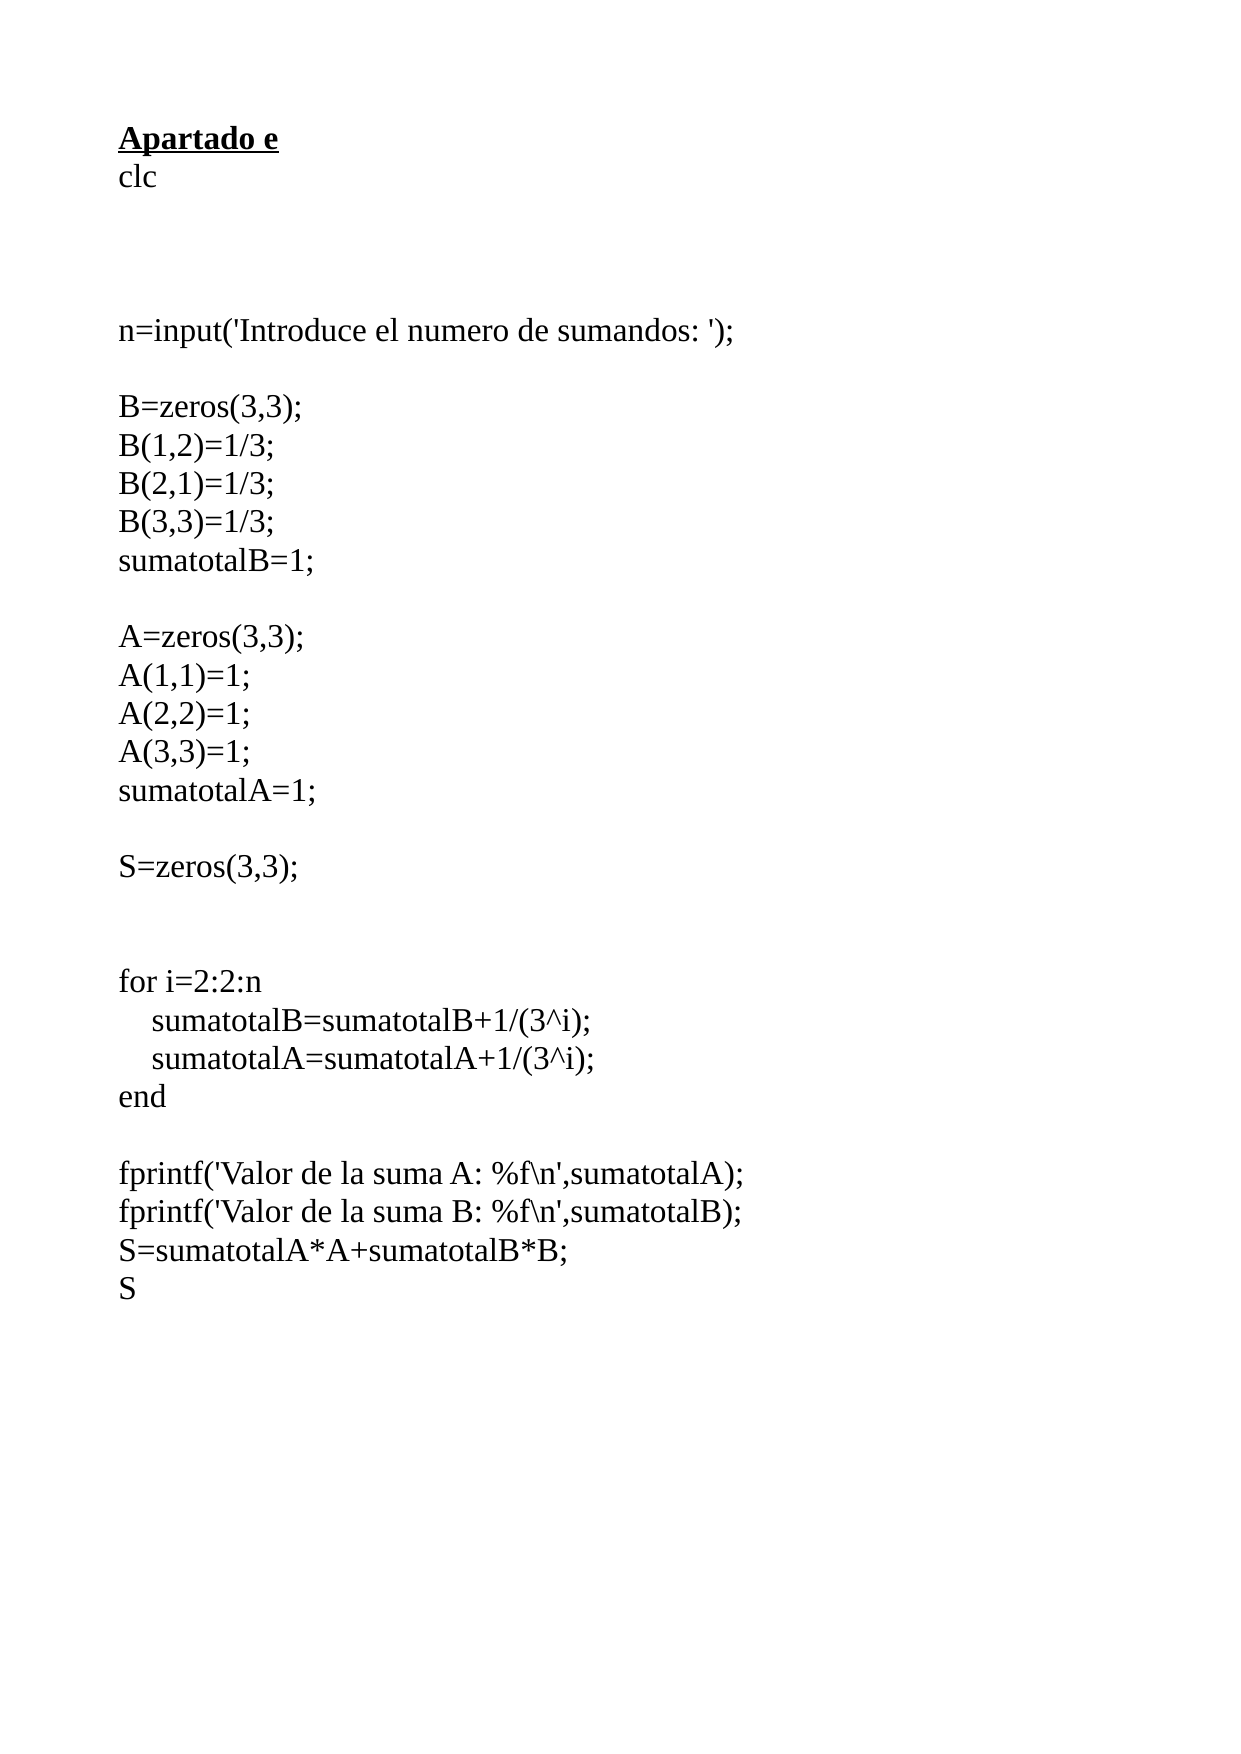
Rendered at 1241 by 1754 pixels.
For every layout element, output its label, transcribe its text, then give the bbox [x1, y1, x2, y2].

text B=zeros(3,3); [118, 386, 1122, 425]
text S [118, 1268, 1122, 1306]
text sumatotalB=sumatotalB+1/(3^i); [118, 1000, 1122, 1038]
text S=sumatotalA*A+sumatotalB*B; [118, 1230, 1122, 1268]
text sumatotalA=sumatotalA+1/(3^i); [118, 1038, 1122, 1076]
text for i=2:2:n [118, 961, 1122, 1000]
text fprintf('Valor de la suma B: %f\n',sumatotalB); [118, 1191, 1122, 1230]
text A(2,2)=1; [118, 693, 1122, 731]
text end [118, 1076, 1122, 1115]
text A=zeros(3,3); [118, 616, 1122, 655]
text A(1,1)=1; [118, 655, 1122, 693]
text B(2,1)=1/3; [118, 463, 1122, 501]
text A(3,3)=1; [118, 731, 1122, 770]
text B(3,3)=1/3; [118, 501, 1122, 540]
text Apartado e [118, 118, 1122, 156]
text clc [118, 156, 1122, 195]
text S=zeros(3,3); [118, 846, 1122, 885]
text sumatotalB=1; [118, 540, 1122, 578]
text B(1,2)=1/3; [118, 425, 1122, 463]
text fprintf('Valor de la suma A: %f\n',sumatotalA); [118, 1153, 1122, 1191]
text sumatotalA=1; [118, 770, 1122, 808]
text n=input('Introduce el numero de sumandos: '); [118, 310, 1122, 348]
